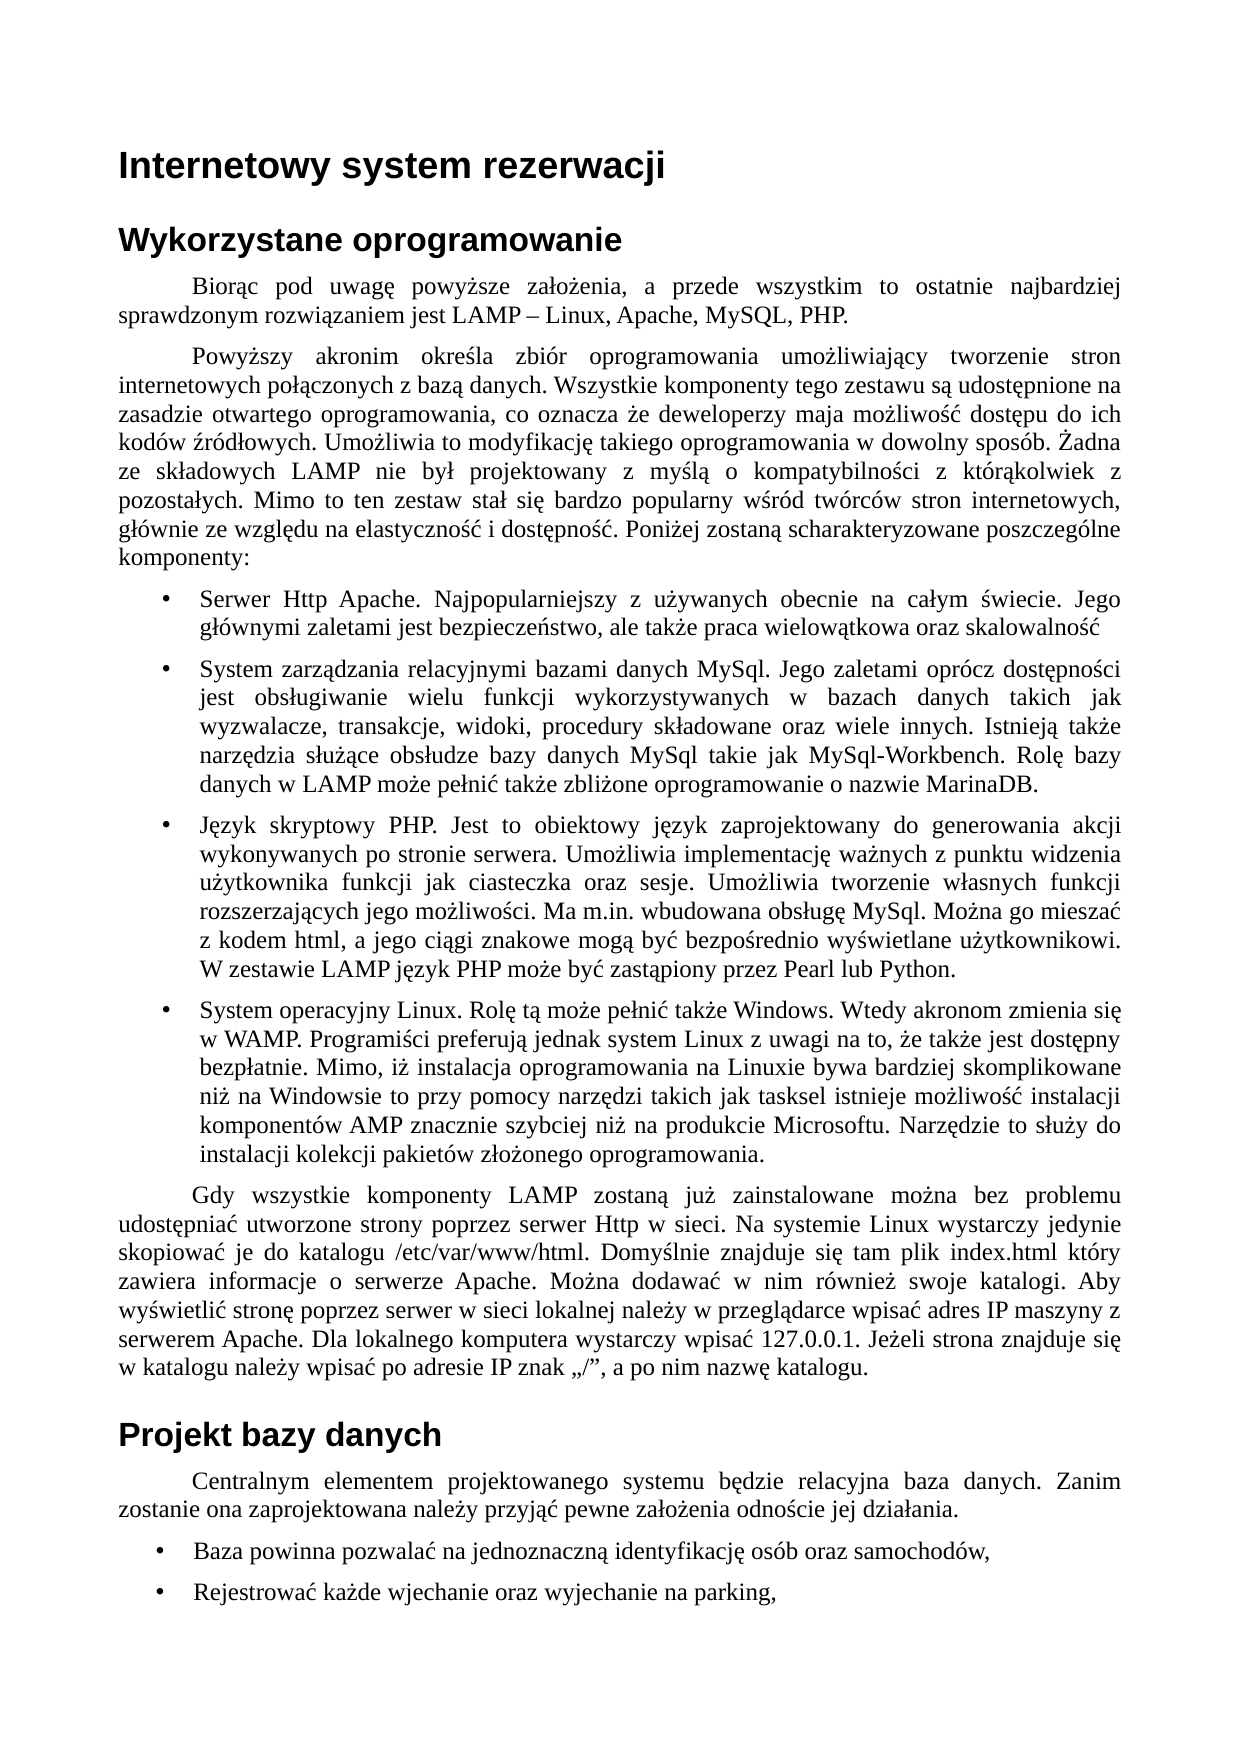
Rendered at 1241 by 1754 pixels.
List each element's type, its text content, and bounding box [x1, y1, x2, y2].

subtitle Wykorzystane oprogramowanie [118, 220, 1122, 259]
text Gdy wszystkie komponenty LAMP zostaną już zainstalowane można bez problemu udostępniać utworzone strony poprzez serwer Http w sieci. Na systemie Linux wystarczy jedynie skopiować je do katalogu /etc/var/www/html. Domyślnie znajduje się tam plik index.html który zawiera informacje o serwerze Apache. Można dodawać w nim również swoje katalogi. Aby wyświetlić stronę poprzez serwer w sieci lokalnej należy w przeglądarce wpisać adres IP maszyny z serwerem Apache. Dla lokalnego komputera wystarczy wpisać 127.0.0.1. Jeżeli strona znajduje się w katalogu należy wpisać po adresie IP znak „/”, a po nim nazwę katalogu. [118, 1180, 1122, 1381]
list Serwer Http Apache. Najpopularniejszy z używanych obecnie na całym świecie. Jego głównymi zaletami jest bezpieczeństwo, ale także praca wielowątkowa oraz skalowalność [162, 584, 1122, 641]
text Biorąc pod uwagę powyższe założenia, a przede wszystkim to ostatnie najbardziej sprawdzonym rozwiązaniem jest LAMP – Linux, Apache, MySQL, PHP. [118, 271, 1122, 329]
text Centralnym elementem projektowanego systemu będzie relacyjna baza danych. Zanim zostanie ona zaprojektowana należy przyjąć pewne założenia odnoście jej działania. [118, 1466, 1122, 1523]
list System operacyjny Linux. Rolę tą może pełnić także Windows. Wtedy akronom zmienia się w WAMP. Programiści preferują jednak system Linux z uwagi na to, że także jest dostępny bezpłatnie. Mimo, iż instalacja oprogramowania na Linuxie bywa bardziej skomplikowane niż na Windowsie to przy pomocy narzędzi takich jak tasksel istnieje możliwość instalacji komponentów AMP znacznie szybciej niż na produkcie Microsoftu. Narzędzie to służy do instalacji kolekcji pakietów złożonego oprogramowania. [162, 995, 1122, 1167]
subtitle Internetowy system rezerwacji [118, 143, 1122, 187]
list Baza powinna pozwalać na jednoznaczną identyfikację osób oraz samochodów, [156, 1536, 1122, 1564]
list Rejestrować każde wjechanie oraz wyjechanie na parking, [156, 1577, 1122, 1606]
text Powyższy akronim określa zbiór oprogramowania umożliwiający tworzenie stron internetowych połączonych z bazą danych. Wszystkie komponenty tego zestawu są udostępnione na zasadzie otwartego oprogramowania, co oznacza że deweloperzy maja możliwość dostępu do ich kodów źródłowych. Umożliwia to modyfikację takiego oprogramowania w dowolny sposób. Żadna ze składowych LAMP nie był projektowany z myślą o kompatybilności z którąkolwiek z pozostałych. Mimo to ten zestaw stał się bardzo popularny wśród twórców stron internetowych, głównie ze względu na elastyczność i dostępność. Poniżej zostaną scharakteryzowane poszczególne komponenty: [118, 341, 1122, 571]
list System zarządzania relacyjnymi bazami danych MySql. Jego zaletami oprócz dostępności jest obsługiwanie wielu funkcji wykorzystywanych w bazach danych takich jak wyzwalacze, transakcje, widoki, procedury składowane oraz wiele innych. Istnieją także narzędzia służące obsłudze bazy danych MySql takie jak MySql-Workbench. Rolę bazy danych w LAMP może pełnić także zbliżone oprogramowanie o nazwie MarinaDB. [162, 654, 1122, 797]
list Język skryptowy PHP. Jest to obiektowy język zaprojektowany do generowania akcji wykonywanych po stronie serwera. Umożliwia implementację ważnych z punktu widzenia użytkownika funkcji jak ciasteczka oraz sesje. Umożliwia tworzenie własnych funkcji rozszerzających jego możliwości. Ma m.in. wbudowana obsługę MySql. Można go mieszać z kodem html, a jego ciągi znakowe mogą być bezpośrednio wyświetlane użytkownikowi. W zestawie LAMP język PHP może być zastąpiony przez Pearl lub Python. [162, 810, 1122, 982]
subtitle Projekt bazy danych [118, 1414, 1122, 1453]
